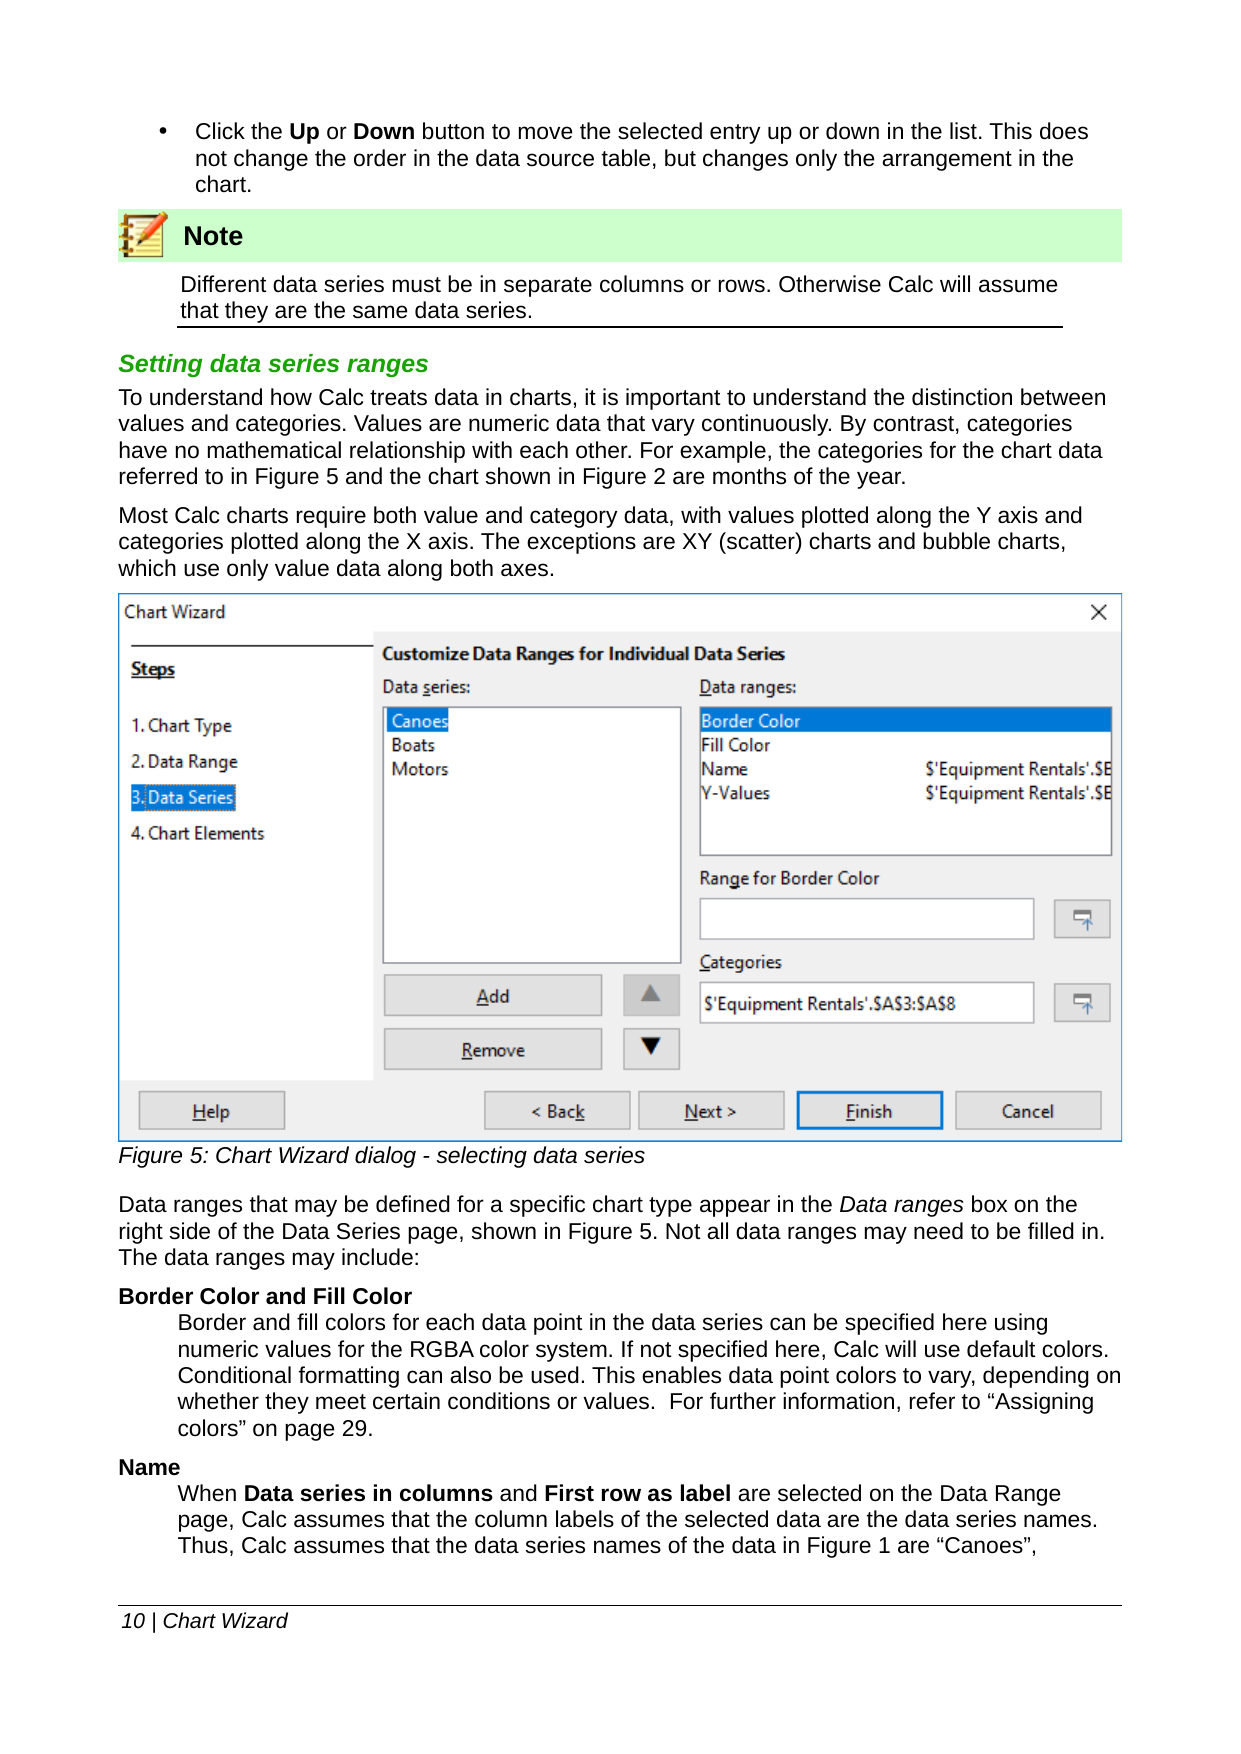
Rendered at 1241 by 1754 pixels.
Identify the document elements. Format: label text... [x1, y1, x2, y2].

text Name [118, 1453, 1122, 1480]
text Most Calc charts require both value and category data, with values plotted along the Y axis and categories plotted along the X axis. The exceptions are XY (scatter) charts and bubble charts, which use only value data along both axes. [118, 502, 1122, 581]
text When Data series in columns and First row as label are selected on the Data Range page, Calc assumes that the column labels of the selected data are the data series names. Thus, Calc assumes that the data series names of the data in Figure 1 are “Canoes”, [177, 1480, 1122, 1559]
picture [118, 593, 1123, 1142]
text Different data series must be in separate columns or rows. Otherwise Calc will assume that they are the same data series. [177, 267, 1063, 326]
text Data ranges that may be defined for a specific chart type appear in the Data ranges box on the right side of the Data Series page, shown in Figure 5. Not all data ranges may need to be filled in. The data ranges may include: [118, 1191, 1122, 1270]
subtitle Note [118, 209, 1122, 262]
text Border and fill colors for each data point in the data series can be specified here using numeric values for the RGBA color system. If not specified here, Calc will use default colors. Conditional formatting can also be used. This enables data point colors to vary, depending on whether they meet certain conditions or values. For further information, refer to “Assigning colors” on page 29. [177, 1309, 1122, 1441]
subtitle Setting data series ranges [118, 349, 1122, 378]
text To understand how Calc treats data in charts, it is important to understand the distinction between values and categories. Values are numeric data that vary continuously. By contrast, categories have no mathematical relationship with each other. For example, the categories for the chart data referred to in Figure 5 and the chart shown in Figure 2 are months of the year. [118, 384, 1122, 489]
text Border Color and Fill Color [118, 1283, 1122, 1309]
list Click the Up or Down button to move the selected entry up or down in the list. This does not change the order in the data source table, but changes only the arrangement in the chart. [156, 118, 1122, 198]
text Figure 5: Chart Wizard dialog - selecting data series [118, 1142, 1122, 1168]
picture [119, 210, 170, 261]
